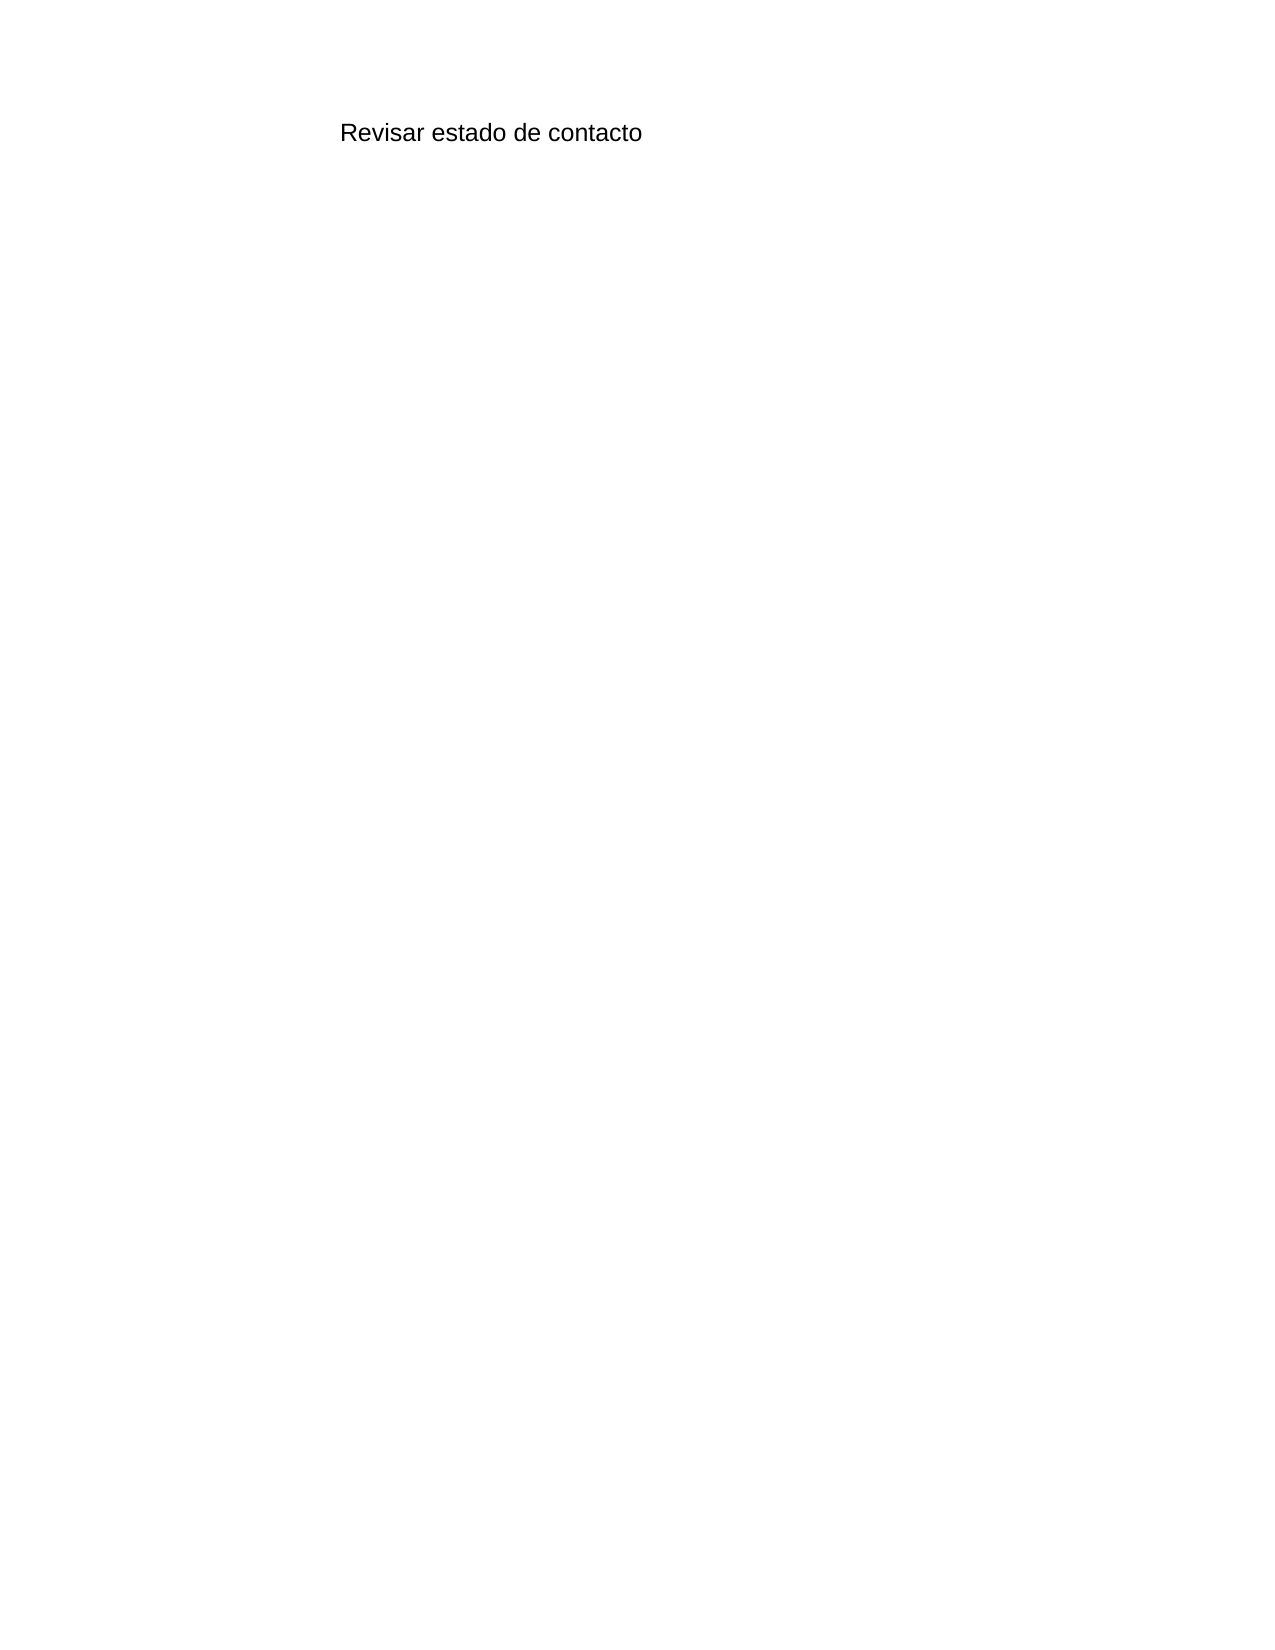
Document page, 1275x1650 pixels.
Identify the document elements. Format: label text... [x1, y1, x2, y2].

text Revisar estado de contacto [118, 118, 1157, 147]
